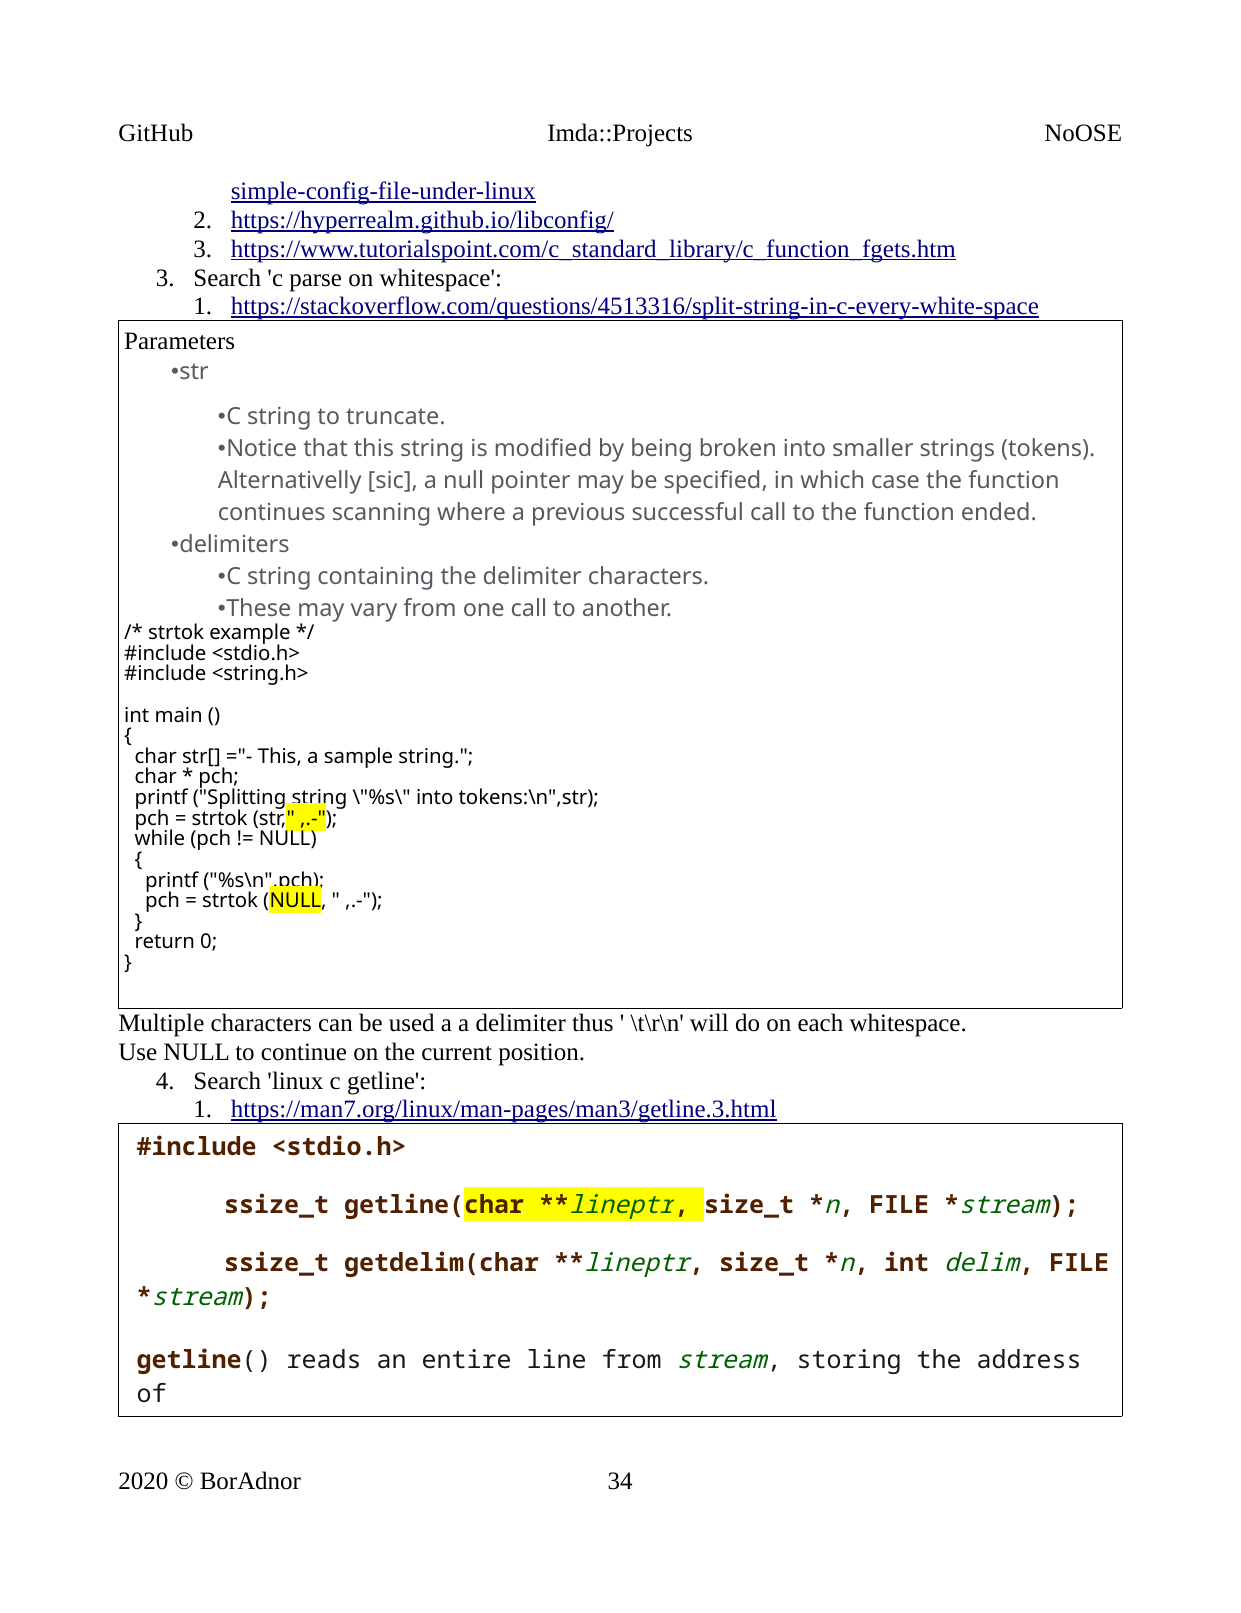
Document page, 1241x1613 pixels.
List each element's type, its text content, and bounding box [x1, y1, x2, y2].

list https://stackoverflow.com/questions/4513316/split-string-in-c-every-white-space [193, 291, 1122, 320]
list https://man7.org/linux/man-pages/man3/getline.3.html [193, 1094, 1122, 1123]
list https://www.tutorialspoint.com/c_standard_library/c_function_fgets.htm [193, 234, 1122, 263]
list https://hyperrealm.github.io/libconfig/ [193, 205, 1122, 234]
list simple-config-file-under-linux [193, 176, 1122, 205]
list Search 'linux c getline': [156, 1066, 1122, 1094]
table_header #include <stdio.h> ssize_t getline(char **lineptr, size_t *n, FILE *stream); ssize_t getdelim(char **lineptr, size_t *n, int delim, FILE *stream); getline() reads an entire line from stream, storing the address of [119, 1124, 1122, 1416]
table_header Parameters str C string to truncate. Notice that this string is modified by being broken into smaller strings (tokens). Alternativelly [sic], a null pointer may be specified, in which case the function continues scanning where a previous successful call to the function ended. delimiters C string containing the delimiter characters. These may vary from one call to another. /* strtok example */ #include <stdio.h> #include <string.h> int main () { char str[] ="- This, a sample string."; char * pch; printf ("Splitting string \"%s\" into tokens:\n",str); pch = strtok (str," ,.-"); while (pch != NULL) { printf ("%s\n",pch); pch = strtok (NULL, " ,.-"); } return 0; } [119, 321, 1122, 1008]
text Multiple characters can be used a a delimiter thus ' \t\r\n' will do on each whitespace. Use NULL to continue on the current position. [118, 1009, 1122, 1066]
list Search 'c parse on whitespace': [156, 263, 1122, 291]
